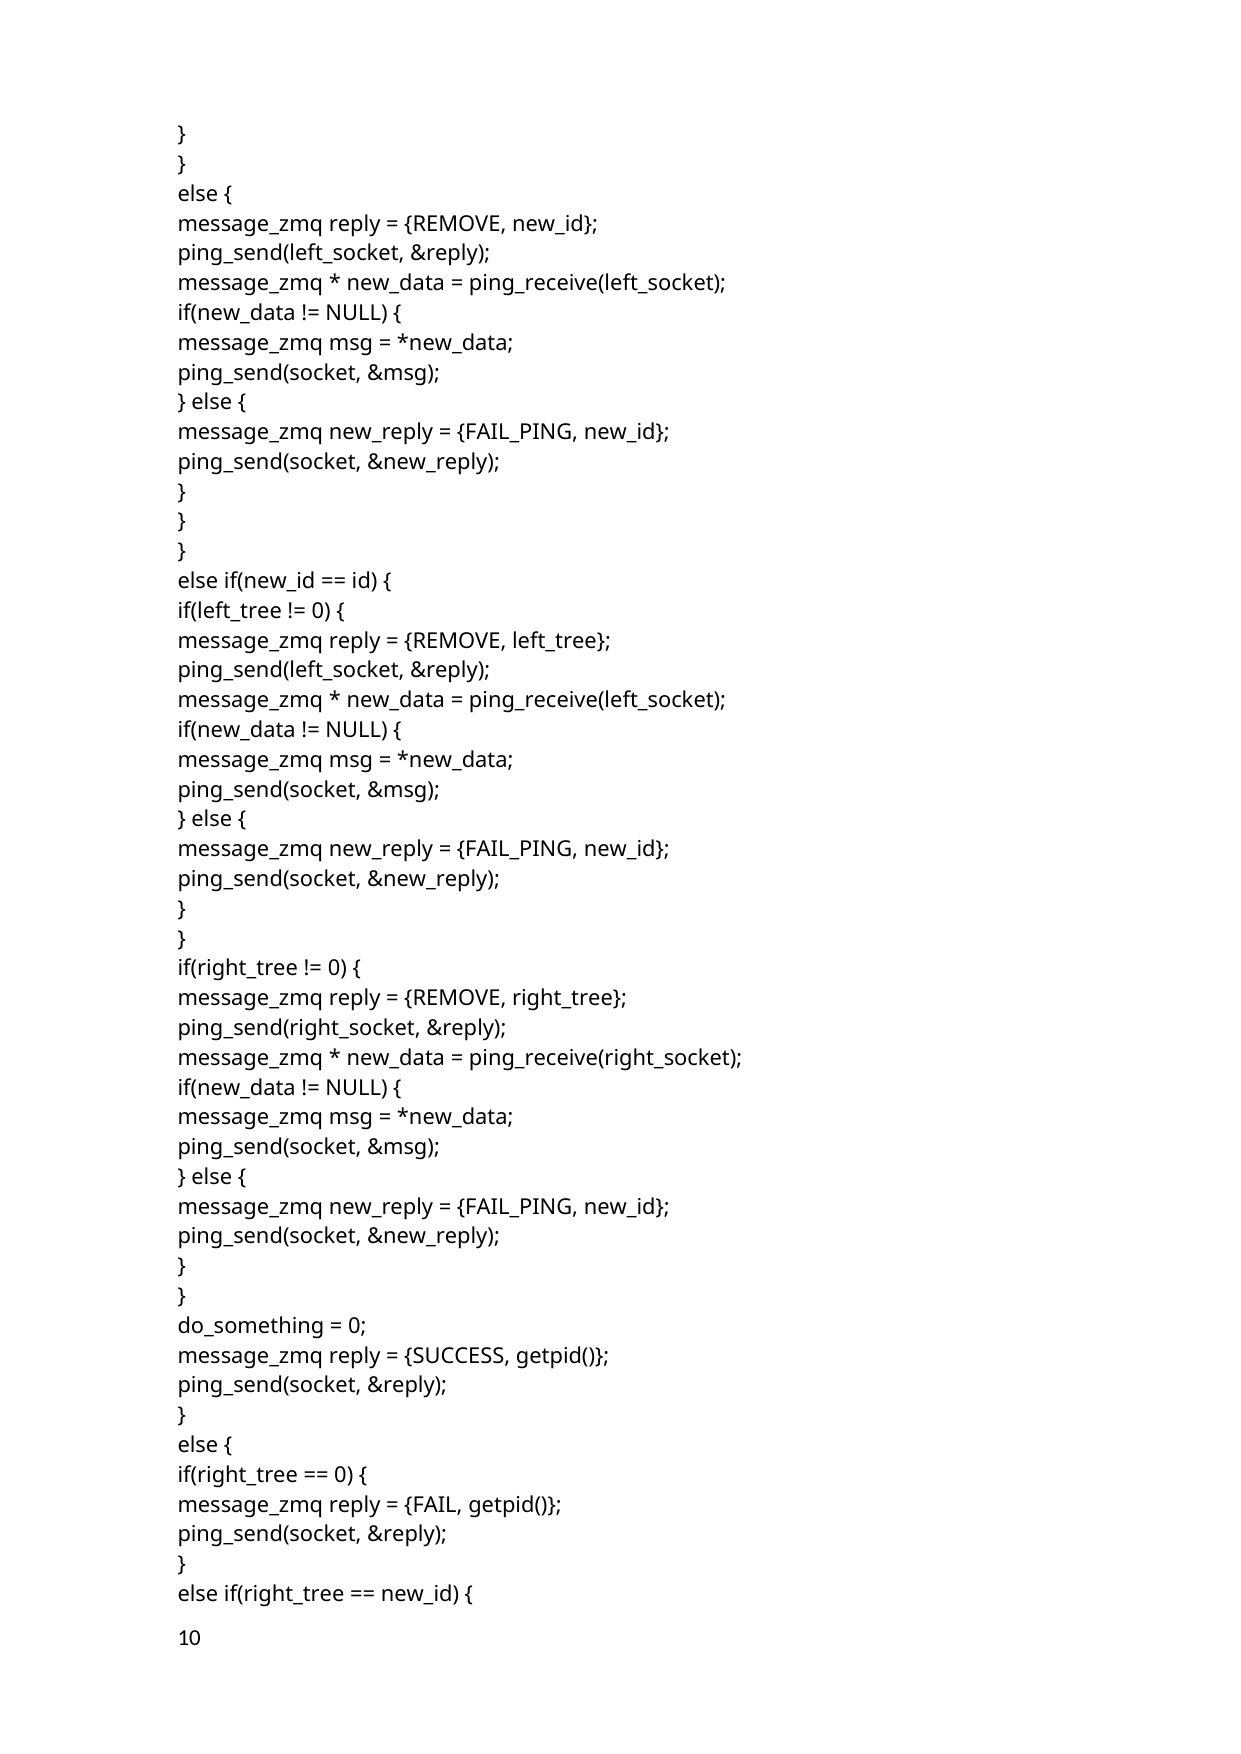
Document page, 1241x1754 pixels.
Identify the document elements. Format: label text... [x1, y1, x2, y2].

text message_zmq msg = *new_data; [177, 327, 1152, 356]
text else { [177, 1429, 1152, 1459]
text if(new_data != NULL) { [177, 297, 1152, 327]
text message_zmq reply = {FAIL, getpid()}; [177, 1488, 1152, 1518]
text else if(new_id == id) { [177, 565, 1152, 595]
text message_zmq new_reply = {FAIL_PING, new_id}; [177, 416, 1152, 446]
text ping_send(left_socket, &reply); [177, 654, 1152, 684]
text message_zmq reply = {SUCCESS, getpid()}; [177, 1339, 1152, 1369]
text ping_send(socket, &new_reply); [177, 446, 1152, 476]
text ping_send(socket, &msg); [177, 1131, 1152, 1161]
text ping_send(socket, &msg); [177, 773, 1152, 803]
text message_zmq msg = *new_data; [177, 1101, 1152, 1131]
text if(left_tree != 0) { [177, 595, 1152, 624]
text } [177, 148, 1152, 178]
text if(new_data != NULL) { [177, 1071, 1152, 1101]
text message_zmq msg = *new_data; [177, 744, 1152, 773]
text } [177, 505, 1152, 535]
text ping_send(left_socket, &reply); [177, 237, 1152, 267]
text } [177, 922, 1152, 952]
text message_zmq reply = {REMOVE, left_tree}; [177, 624, 1152, 654]
text ping_send(socket, &reply); [177, 1369, 1152, 1399]
text } [177, 1548, 1152, 1578]
text if(right_tree != 0) { [177, 952, 1152, 982]
text ping_send(socket, &new_reply); [177, 1220, 1152, 1250]
text } else { [177, 1161, 1152, 1191]
text message_zmq * new_data = ping_receive(left_socket); [177, 267, 1152, 297]
text message_zmq reply = {REMOVE, right_tree}; [177, 982, 1152, 1012]
text } [177, 1280, 1152, 1310]
text message_zmq new_reply = {FAIL_PING, new_id}; [177, 1191, 1152, 1220]
text message_zmq new_reply = {FAIL_PING, new_id}; [177, 833, 1152, 863]
text } [177, 476, 1152, 505]
text } [177, 118, 1152, 148]
text ping_send(socket, &reply); [177, 1518, 1152, 1548]
text } [177, 1399, 1152, 1429]
text if(new_data != NULL) { [177, 714, 1152, 744]
text else if(right_tree == new_id) { [177, 1578, 1152, 1608]
text } [177, 893, 1152, 922]
text message_zmq * new_data = ping_receive(right_socket); [177, 1042, 1152, 1071]
text message_zmq * new_data = ping_receive(left_socket); [177, 684, 1152, 714]
text message_zmq reply = {REMOVE, new_id}; [177, 207, 1152, 237]
text do_something = 0; [177, 1310, 1152, 1339]
text } [177, 535, 1152, 565]
text ping_send(socket, &new_reply); [177, 863, 1152, 893]
text ping_send(socket, &msg); [177, 356, 1152, 386]
text if(right_tree == 0) { [177, 1459, 1152, 1488]
text ping_send(right_socket, &reply); [177, 1012, 1152, 1042]
text } else { [177, 803, 1152, 833]
text } [177, 1250, 1152, 1280]
text else { [177, 178, 1152, 207]
text } else { [177, 386, 1152, 416]
